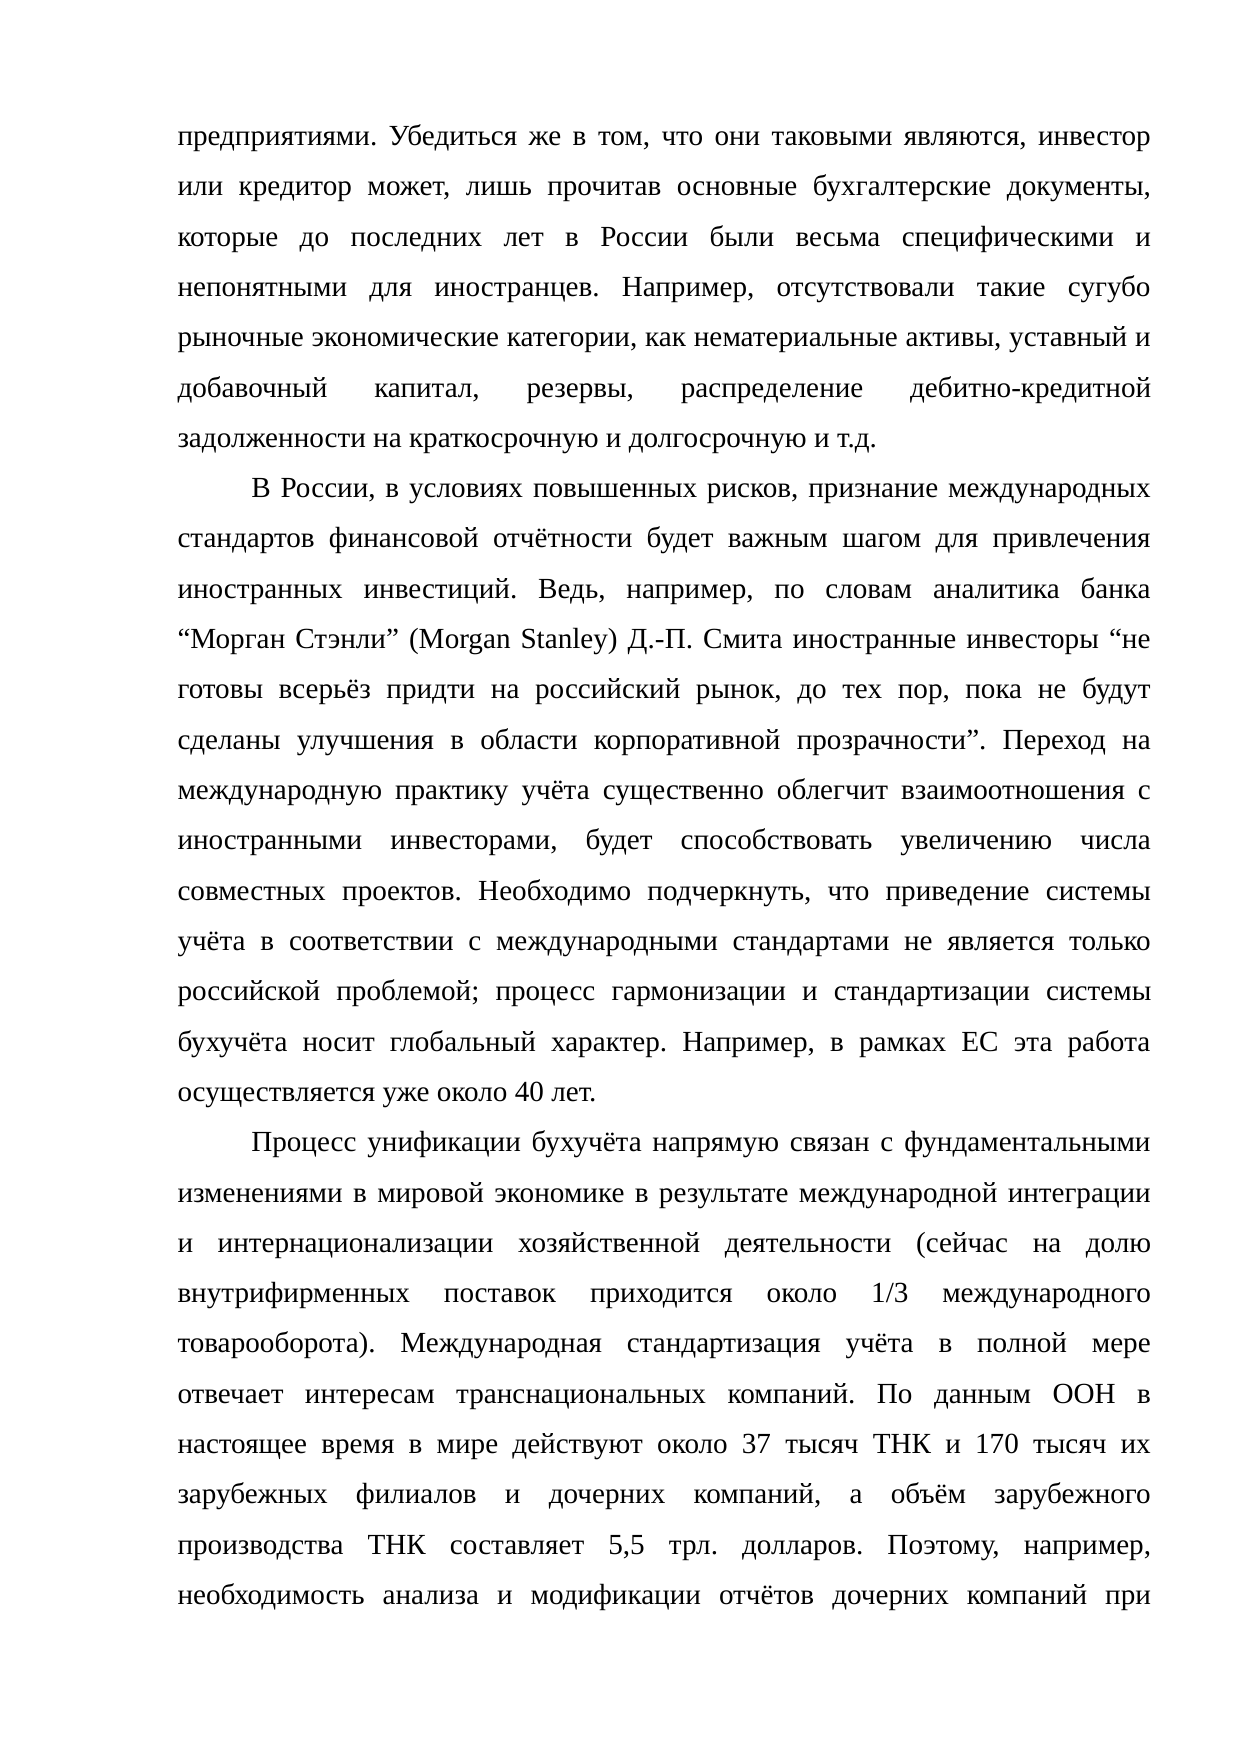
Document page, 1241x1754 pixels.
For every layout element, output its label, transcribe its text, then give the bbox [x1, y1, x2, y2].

text Процесс унификации бухучёта напрямую связан с фундаментальными изменениями в мировой экономике в результате международной интеграции и интернационализации хозяйственной деятельности (сейчас на долю внутрифирменных поставок приходится около 1/3 международного товарооборота). Международная стандартизация учёта в полной мере отвечает интересам транснациональных компаний. По данным ООН в настоящее время в мире действуют около 37 тысяч ТНК и 170 тысяч их зарубежных филиалов и дочерних компаний, а объём зарубежного производства ТНК составляет 5,5 трл. долларов. Поэтому, например, необходимость анализа и модификации отчётов дочерних компаний при [177, 1124, 1152, 1611]
text предприятиями. Убедиться же в том, что они таковыми являются, инвестор или кредитор может, лишь прочитав основные бухгалтерские документы, которые до последних лет в России были весьма специфическими и непонятными для иностранцев. Например, отсутствовали такие сугубо рыночные экономические категории, как нематериальные активы, уставный и добавочный капитал, резервы, распределение дебитно-кредитной задолженности на краткосрочную и долгосрочную и т.д. [177, 118, 1152, 453]
text В России, в условиях повышенных рисков, признание международных стандартов финансовой отчётности будет важным шагом для привлечения иностранных инвестиций. Ведь, например, по словам аналитика банка “Морган Стэнли” (Morgan Stanley) Д.-П. Смита иностранные инвесторы “не готовы всерьёз придти на российский рынок, до тех пор, пока не будут сделаны улучшения в области корпоративной прозрачности”. Переход на международную практику учёта существенно облегчит взаимоотношения с иностранными инвесторами, будет способствовать увеличению числа совместных проектов. Необходимо подчеркнуть, что приведение системы учёта в соответствии с международными стандартами не является только российской проблемой; процесс гармонизации и стандартизации системы бухучёта носит глобальный характер. Например, в рамках ЕС эта работа осуществляется уже около 40 лет. [177, 470, 1152, 1108]
